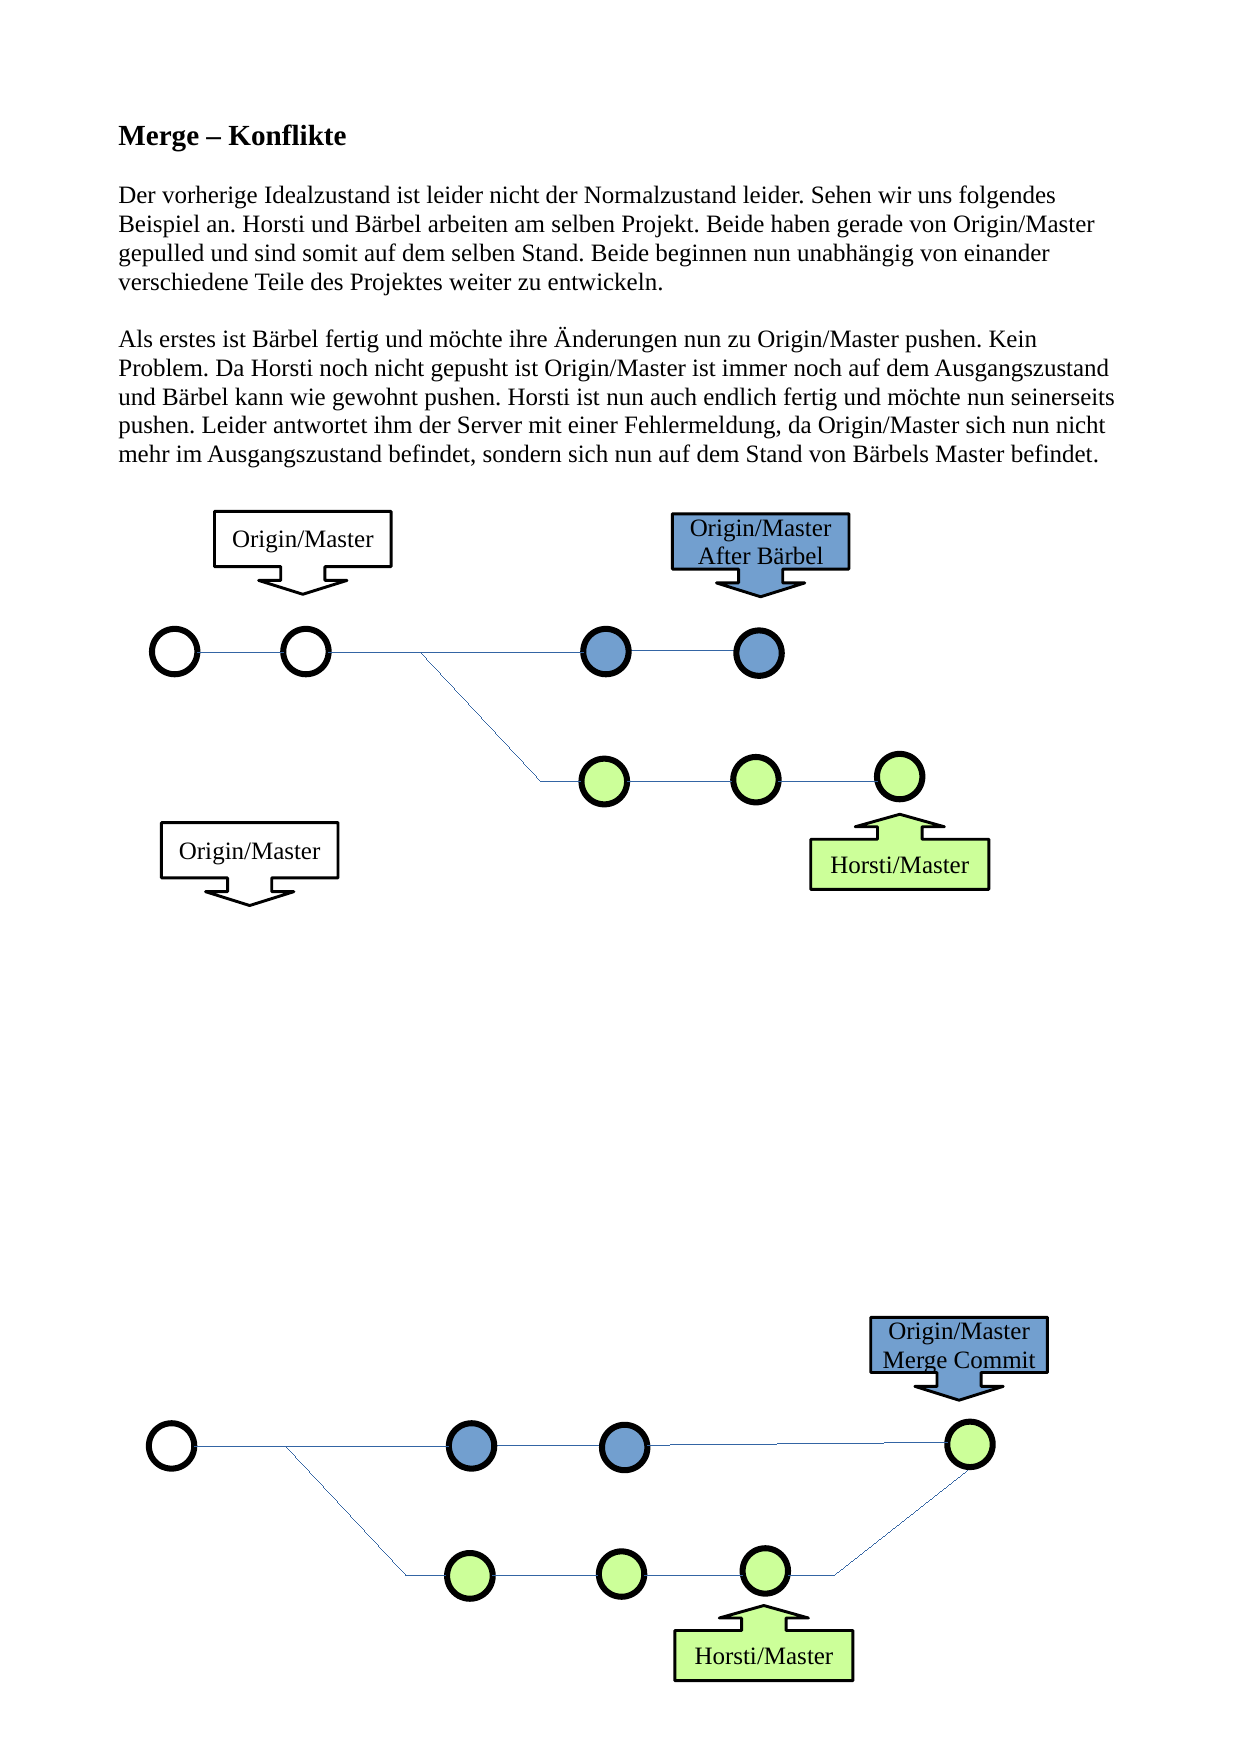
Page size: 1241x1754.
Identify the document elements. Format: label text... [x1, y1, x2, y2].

text Der vorherige Idealzustand ist leider nicht der Normalzustand leider. Sehen wir uns folgendes Beispiel an. Horsti und Bärbel arbeiten am selben Projekt. Beide haben gerade von Origin/Master gepulled und sind somit auf dem selben Stand. Beide beginnen nun unabhängig von einander verschiedene Teile des Projektes weiter zu entwickeln. [118, 180, 1122, 295]
text Als erstes ist Bärbel fertig und möchte ihre Änderungen nun zu Origin/Master pushen. Kein Problem. Da Horsti noch nicht gepusht ist Origin/Master ist immer noch auf dem Ausgangszustand und Bärbel kann wie gewohnt pushen. Horsti ist nun auch endlich fertig und möchte nun seinerseits pushen. Leider antwortet ihm der Server mit einer Fehlermeldung, da Origin/Master sich nun nicht mehr im Ausgangszustand befindet, sondern sich nun auf dem Stand von Bärbels Master befindet. [118, 324, 1122, 468]
text Merge – Konflikte [118, 118, 1122, 152]
